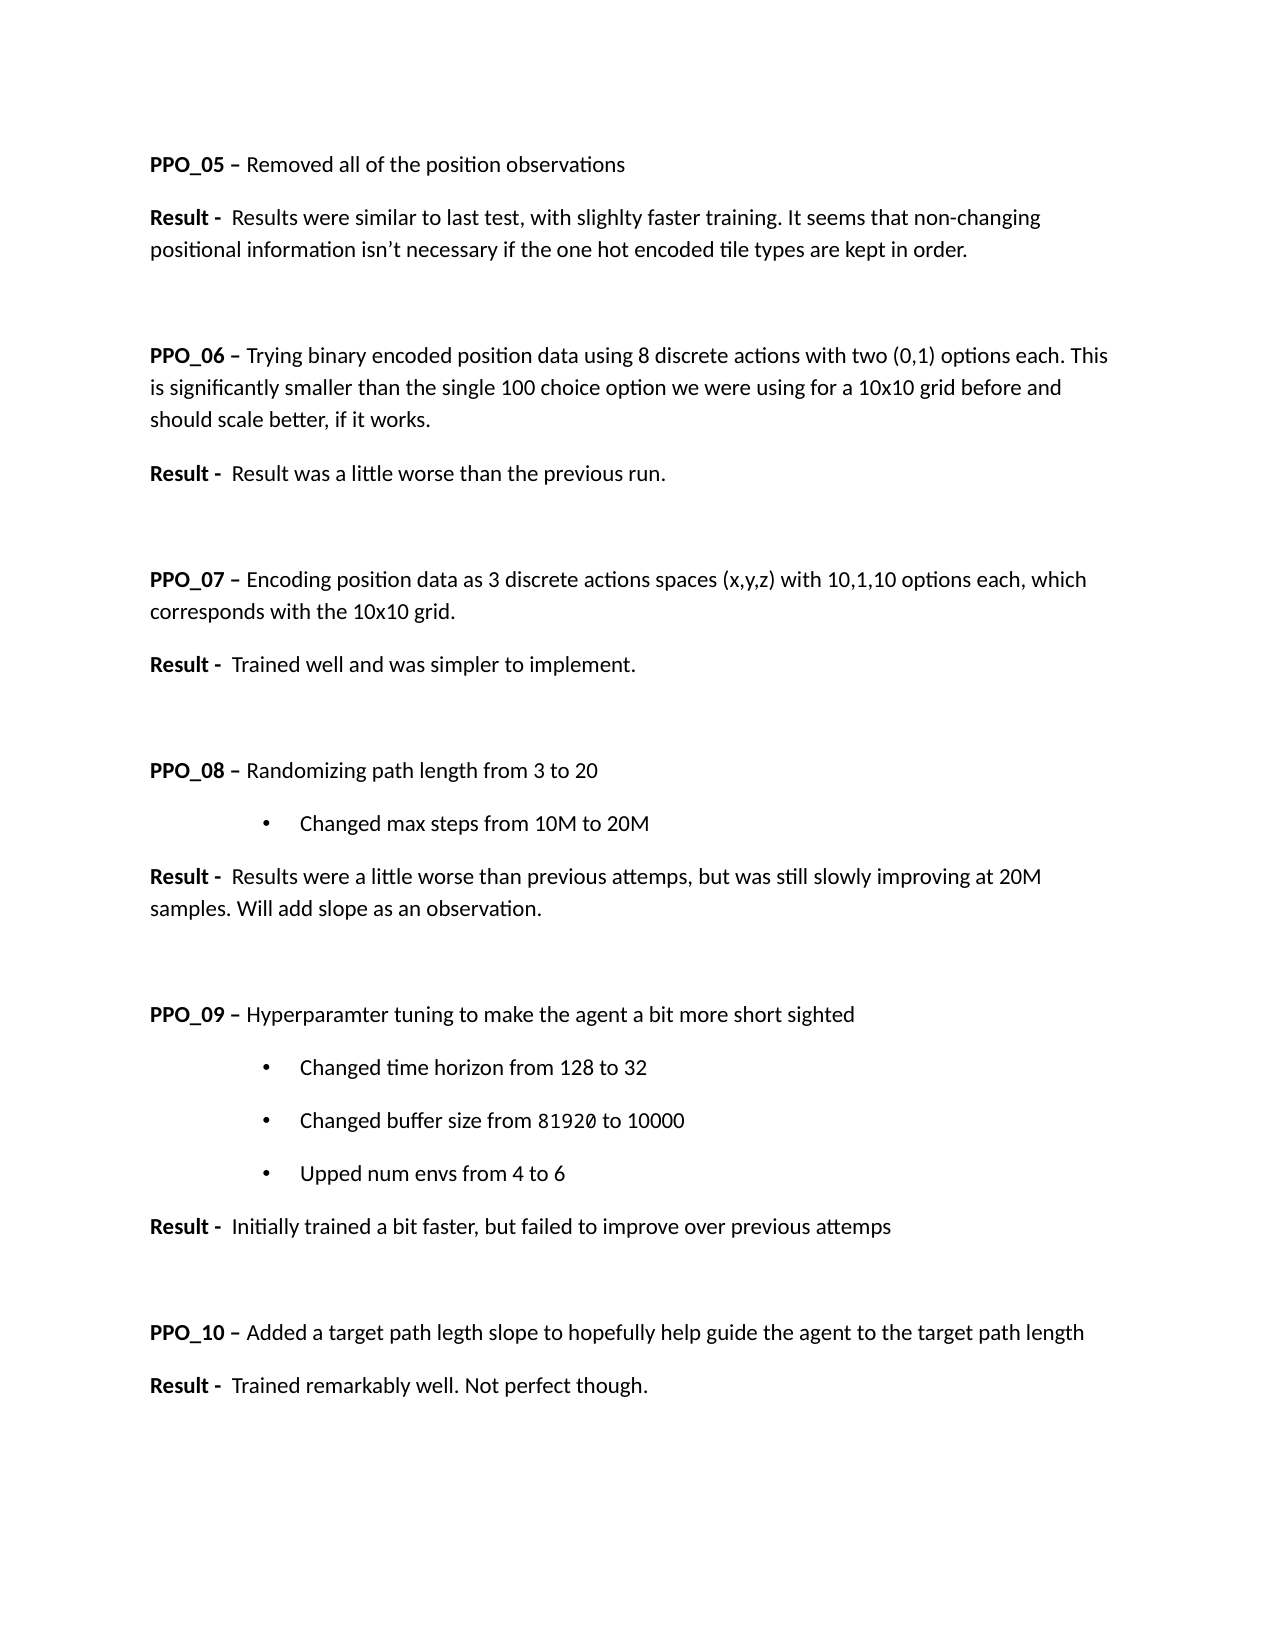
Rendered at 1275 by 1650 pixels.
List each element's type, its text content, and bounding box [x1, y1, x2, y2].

list Changed max steps from 10M to 20M [262, 809, 1125, 837]
list Changed time horizon from 128 to 32 [262, 1053, 1125, 1081]
text PPO_09 – Hyperparamter tuning to make the agent a bit more short sighted [150, 1000, 1125, 1028]
text PPO_07 – Encoding position data as 3 discrete actions spaces (x,y,z) with 10,1,10 options each, which corresponds with the 10x10 grid. [150, 565, 1125, 625]
text Result - Results were similar to last test, with slighlty faster training. It seems that non-changing positional information isn’t necessary if the one hot encoded tile types are kept in order. [150, 203, 1125, 263]
text PPO_10 – Added a target path legth slope to hopefully help guide the agent to the target path length [150, 1318, 1125, 1346]
text PPO_05 – Removed all of the position observations [150, 150, 1125, 178]
text Result - Result was a little worse than the previous run. [150, 459, 1125, 487]
text Result - Trained remarkably well. Not perfect though. [150, 1371, 1125, 1399]
text PPO_06 – Trying binary encoded position data using 8 discrete actions with two (0,1) options each. This is significantly smaller than the single 100 choice option we were using for a 10x10 grid before and should scale better, if it works. [150, 341, 1125, 434]
text Result - Initially trained a bit faster, but failed to improve over previous attemps [150, 1212, 1125, 1240]
text PPO_08 – Randomizing path length from 3 to 20 [150, 756, 1125, 784]
list Upped num envs from 4 to 6 [262, 1159, 1125, 1187]
list Changed buffer size from 81920 to 10000 [262, 1106, 1125, 1134]
text Result - Results were a little worse than previous attemps, but was still slowly improving at 20M samples. Will add slope as an observation. [150, 862, 1125, 922]
text Result - Trained well and was simpler to implement. [150, 650, 1125, 678]
